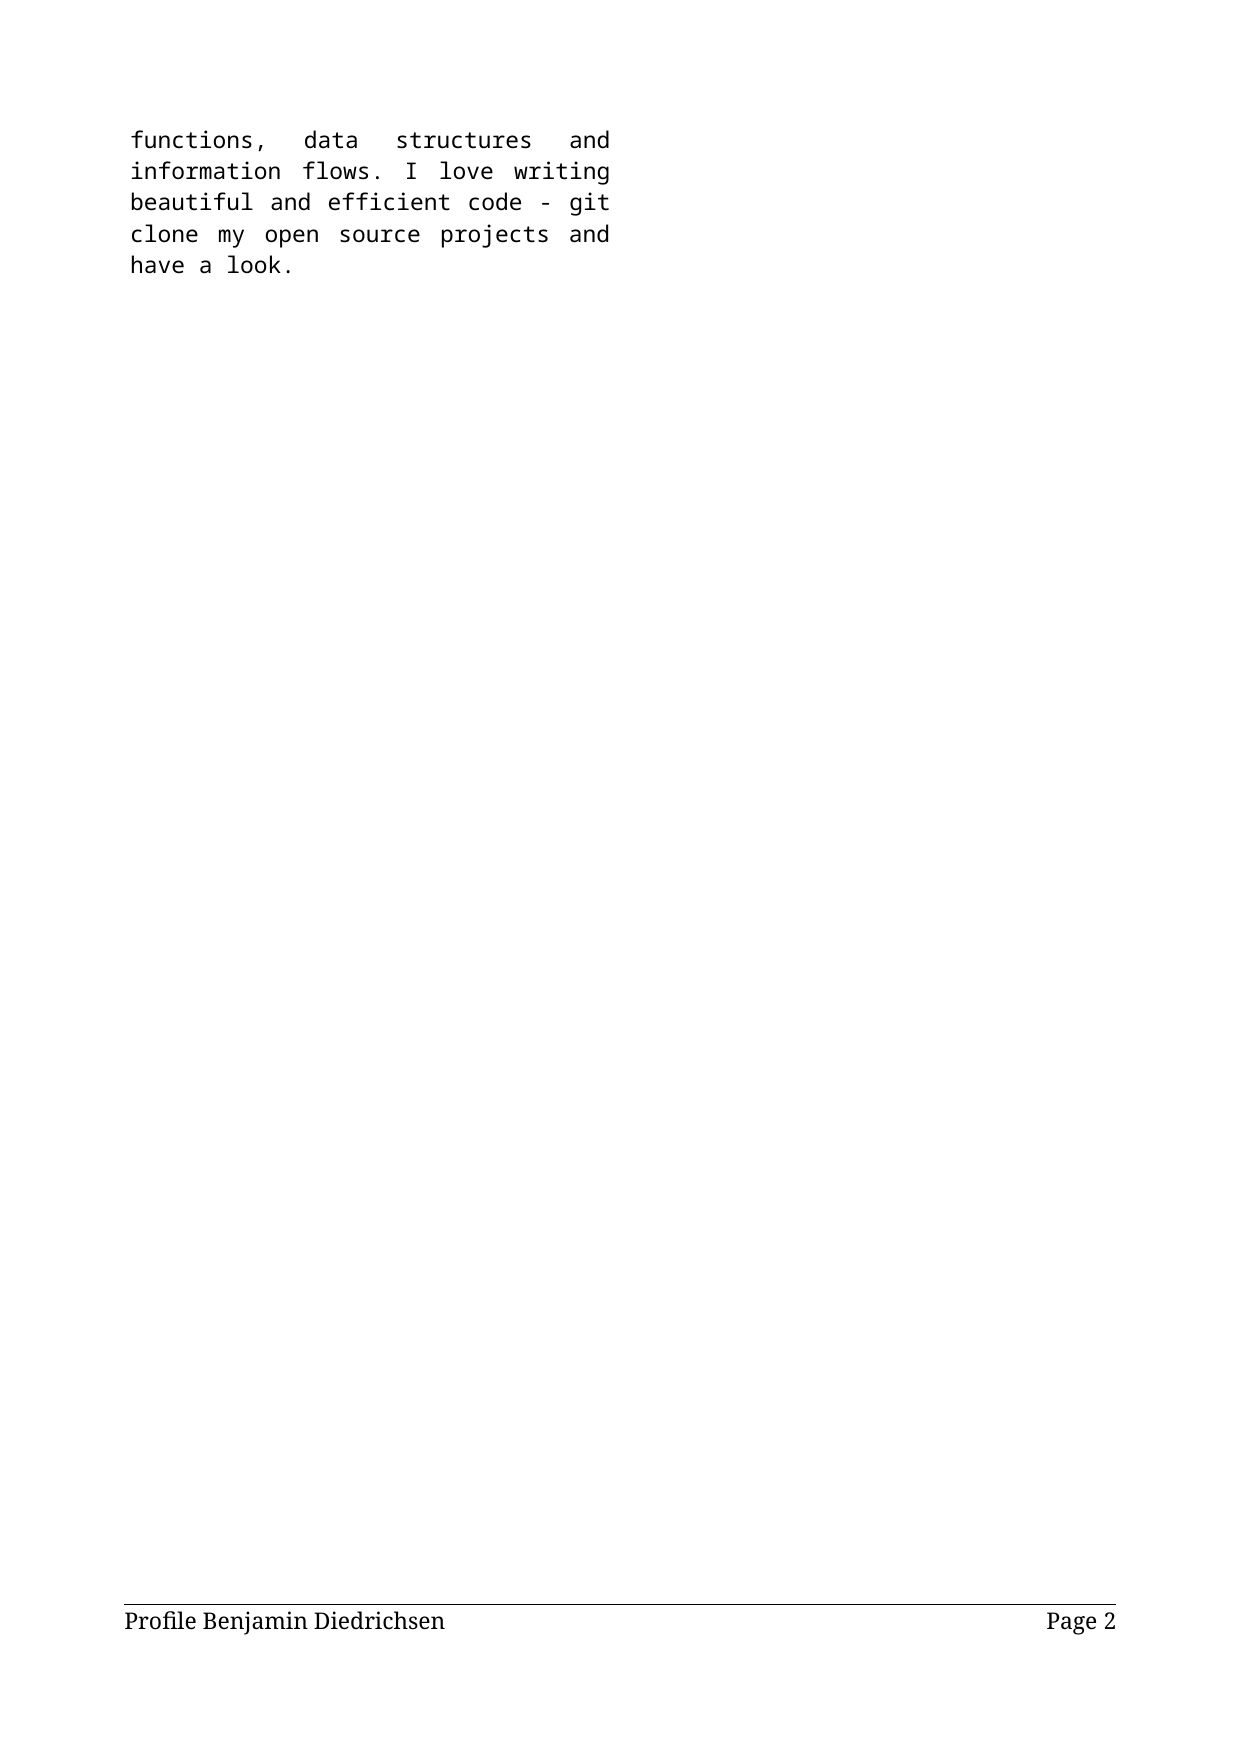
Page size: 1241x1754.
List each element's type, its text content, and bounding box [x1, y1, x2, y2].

table_header [622, 118, 1126, 298]
table_header functions, data structures and information flows. I love writing beautiful and efficient code - git clone my open source projects and have a look. [118, 118, 622, 298]
